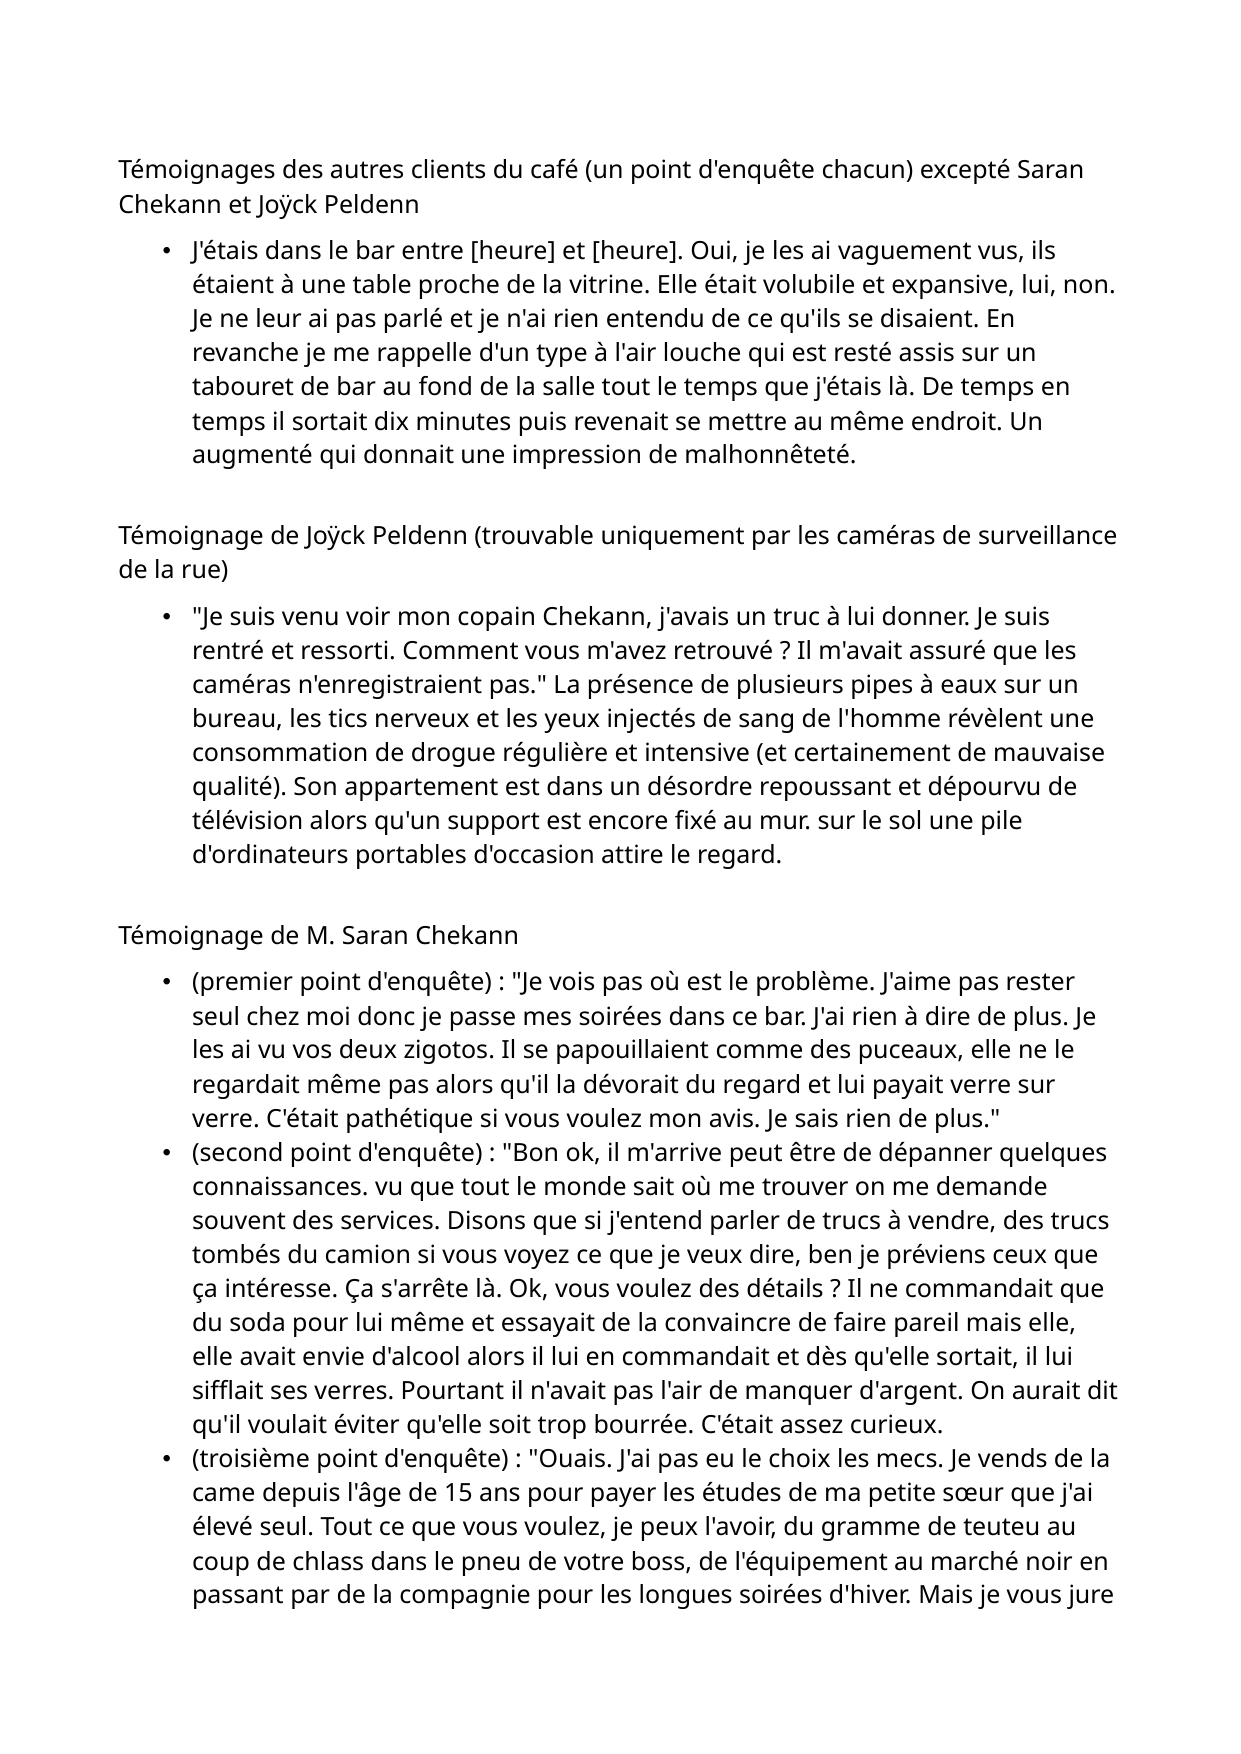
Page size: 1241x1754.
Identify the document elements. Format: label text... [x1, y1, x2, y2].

text Témoignage de M. Saran Chekann [118, 917, 1122, 952]
list (second point d'enquête) : "Bon ok, il m'arrive peut être de dépanner quelques connaissances. vu que tout le monde sait où me trouver on me demande souvent des services. Disons que si j'entend parler de trucs à vendre, des trucs tombés du camion si vous voyez ce que je veux dire, ben je préviens ceux que ça intéresse. Ça s'arrête là. Ok, vous voulez des détails ? Il ne commandait que du soda pour lui même et essayait de la convaincre de faire pareil mais elle, elle avait envie d'alcool alors il lui en commandait et dès qu'elle sortait, il lui sifflait ses verres. Pourtant il n'avait pas l'air de manquer d'argent. On aurait dit qu'il voulait éviter qu'elle soit trop bourrée. C'était assez curieux. [162, 1134, 1122, 1441]
list "Je suis venu voir mon copain Chekann, j'avais un truc à lui donner. Je suis rentré et ressorti. Comment vous m'avez retrouvé ? Il m'avait assuré que les caméras n'enregistraient pas." La présence de plusieurs pipes à eaux sur un bureau, les tics nerveux et les yeux injectés de sang de l'homme révèlent une consommation de drogue régulière et intensive (et certainement de mauvaise qualité). Son appartement est dans un désordre repoussant et dépourvu de télévision alors qu'un support est encore fixé au mur. sur le sol une pile d'ordinateurs portables d'occasion attire le regard. [162, 598, 1122, 871]
text Témoignage de Joÿck Peldenn (trouvable uniquement par les caméras de surveillance de la rue) [118, 518, 1122, 586]
text Témoignages des autres clients du café (un point d'enquête chacun) excepté Saran Chekann et Joÿck Peldenn [118, 152, 1122, 220]
list J'étais dans le bar entre [heure] et [heure]. Oui, je les ai vaguement vus, ils étaient à une table proche de la vitrine. Elle était volubile et expansive, lui, non. Je ne leur ai pas parlé et je n'ai rien entendu de ce qu'ils se disaient. En revanche je me rappelle d'un type à l'air louche qui est resté assis sur un tabouret de bar au fond de la salle tout le temps que j'étais là. De temps en temps il sortait dix minutes puis revenait se mettre au même endroit. Un augmenté qui donnait une impression de malhonnêteté. [162, 233, 1122, 471]
list (premier point d'enquête) : "Je vois pas où est le problème. J'aime pas rester seul chez moi donc je passe mes soirées dans ce bar. J'ai rien à dire de plus. Je les ai vu vos deux zigotos. Il se papouillaient comme des puceaux, elle ne le regardait même pas alors qu'il la dévorait du regard et lui payait verre sur verre. C'était pathétique si vous voulez mon avis. Je sais rien de plus." [162, 964, 1122, 1134]
list (troisième point d'enquête) : "Ouais. J'ai pas eu le choix les mecs. Je vends de la came depuis l'âge de 15 ans pour payer les études de ma petite sœur que j'ai élevé seul. Tout ce que vous voulez, je peux l'avoir, du gramme de teuteu au coup de chlass dans le pneu de votre boss, de l'équipement au marché noir en passant par de la compagnie pour les longues soirées d'hiver. Mais je vous jure [162, 1441, 1122, 1611]
